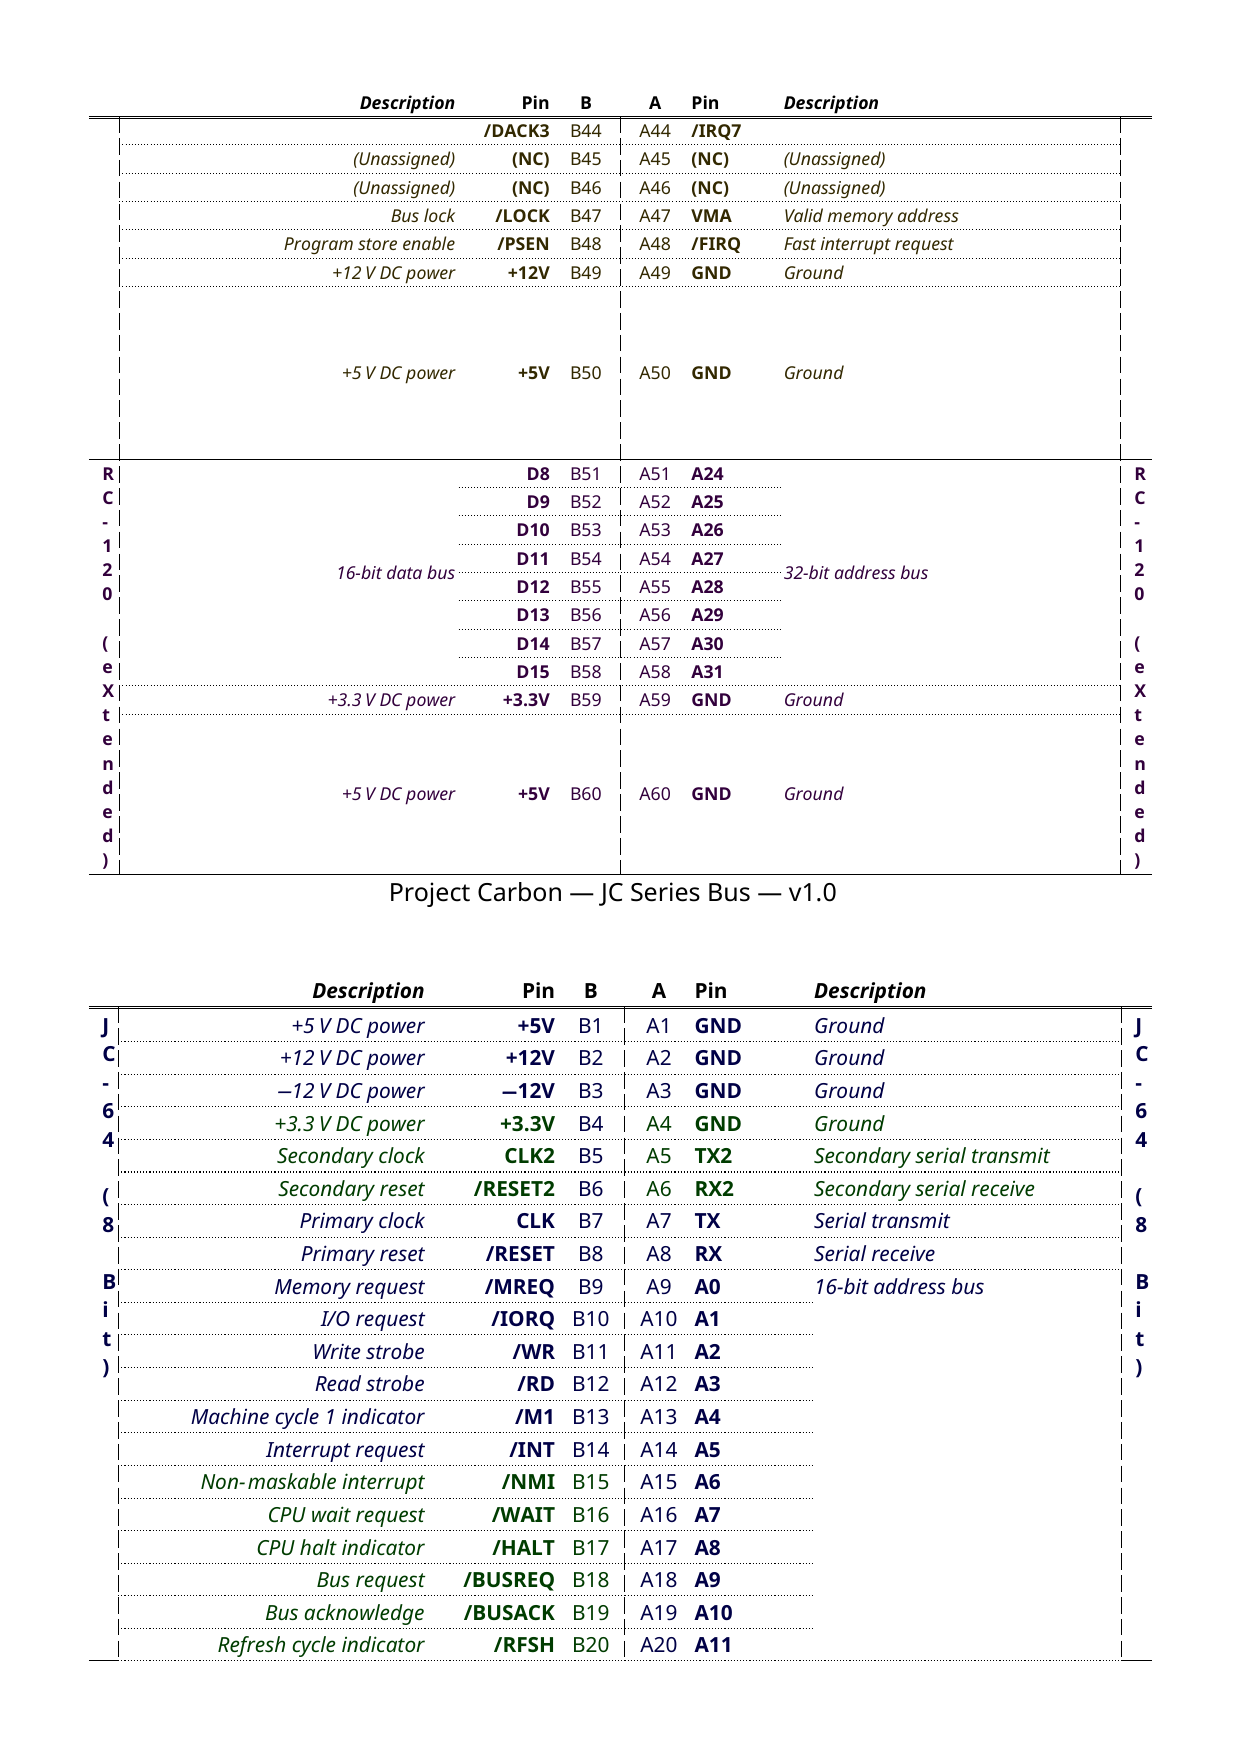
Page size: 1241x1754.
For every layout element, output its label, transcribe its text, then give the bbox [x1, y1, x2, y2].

table_cell A60 [620, 714, 689, 873]
table_cell A26 [690, 515, 782, 543]
table_cell (Unassigned) [120, 173, 458, 201]
table_cell (Unassigned) [120, 144, 458, 173]
table_cell Bus lock [120, 201, 458, 229]
table_cell B12 [556, 1367, 624, 1399]
table_cell Ground [782, 714, 1121, 873]
table_cell /RESET [428, 1237, 556, 1269]
table_cell Ground [782, 286, 1121, 458]
table_cell +3.3V [459, 685, 551, 713]
table_cell Interrupt request [119, 1432, 428, 1465]
table_cell /RFSH [428, 1628, 556, 1660]
table_header B [551, 89, 620, 116]
table_cell GND [693, 1074, 812, 1106]
table_cell GND [693, 1106, 812, 1139]
table_cell B3 [556, 1074, 624, 1106]
table_cell +12 V DC power [120, 258, 458, 286]
table_cell Non‑maskable interrupt [119, 1465, 428, 1497]
table_cell /BUSREQ [428, 1563, 556, 1595]
table_header Description [782, 89, 1121, 116]
table_cell JC-64 (8 Bit) [89, 1009, 119, 1660]
table_cell A5 [625, 1139, 693, 1171]
table_cell A8 [693, 1530, 812, 1563]
table_cell A31 [690, 657, 782, 685]
table_cell A55 [620, 572, 689, 600]
table_cell A24 [690, 460, 782, 487]
table_cell A29 [690, 600, 782, 628]
table_cell Serial receive [812, 1237, 1122, 1269]
table_cell Secondary serial receive [812, 1171, 1122, 1204]
table_cell A50 [620, 286, 689, 458]
table_cell A30 [690, 629, 782, 657]
table_cell Program store enable [120, 229, 458, 258]
table_cell /HALT [428, 1530, 556, 1563]
table_cell A49 [620, 258, 689, 286]
table_cell (NC) [690, 144, 782, 173]
table_cell A45 [620, 144, 689, 173]
table_cell A10 [625, 1302, 693, 1334]
table_cell Machine cycle 1 indicator [119, 1400, 428, 1432]
table_cell /NMI [428, 1465, 556, 1497]
table_cell B19 [556, 1595, 624, 1628]
table_header [89, 975, 119, 1006]
table_cell A1 [625, 1009, 693, 1041]
table_cell 16-bit address bus [812, 1269, 1122, 1660]
table_cell [120, 119, 458, 144]
table_cell A7 [625, 1204, 693, 1237]
table_cell Bus acknowledge [119, 1595, 428, 1628]
table_cell RX2 [693, 1171, 812, 1204]
table_cell GND [690, 258, 782, 286]
table_cell +12 V DC power [119, 1041, 428, 1073]
table_cell (NC) [690, 173, 782, 201]
table_cell A13 [625, 1400, 693, 1432]
table_cell (NC) [459, 144, 551, 173]
table_cell GND [693, 1009, 812, 1041]
table_cell −12 V DC power [119, 1074, 428, 1106]
table_cell A18 [625, 1563, 693, 1595]
table_cell A19 [625, 1595, 693, 1628]
table_cell A48 [620, 229, 689, 258]
table_cell (Unassigned) [782, 144, 1121, 173]
table_cell B53 [551, 515, 620, 543]
table_cell A3 [693, 1367, 812, 1399]
table_cell B48 [551, 229, 620, 258]
table_cell B9 [556, 1269, 624, 1302]
table_cell +12V [459, 258, 551, 286]
table_cell A46 [620, 173, 689, 201]
table_cell A0 [693, 1269, 812, 1302]
table_cell +12V [428, 1041, 556, 1073]
table_header [89, 89, 120, 116]
table_cell D11 [459, 544, 551, 572]
table_cell A14 [625, 1432, 693, 1465]
table_cell A58 [620, 657, 689, 685]
table_header [1122, 975, 1152, 1006]
table_cell /RD [428, 1367, 556, 1399]
table_cell B47 [551, 201, 620, 229]
table_cell VMA [690, 201, 782, 229]
table_cell A28 [690, 572, 782, 600]
table_cell RC-100 (Ultimate) [89, 119, 120, 458]
table_cell /WAIT [428, 1498, 556, 1530]
table_cell B18 [556, 1563, 624, 1595]
table_cell /M1 [428, 1400, 556, 1432]
table_cell B2 [556, 1041, 624, 1073]
table_cell A53 [620, 515, 689, 543]
table_cell A20 [625, 1628, 693, 1660]
table_cell Ground [812, 1106, 1122, 1139]
table_cell D9 [459, 487, 551, 515]
table_cell +5 V DC power [120, 286, 458, 458]
table_cell A7 [693, 1498, 812, 1530]
table_cell A47 [620, 201, 689, 229]
table_cell A9 [693, 1563, 812, 1595]
table_cell B7 [556, 1204, 624, 1237]
table_cell B46 [551, 173, 620, 201]
table_cell −12V [428, 1074, 556, 1106]
table_cell B14 [556, 1432, 624, 1465]
table_cell Secondary reset [119, 1171, 428, 1204]
table_cell B44 [551, 119, 620, 144]
text Project Carbon — JC Series Bus — v1.0 [74, 874, 1152, 908]
table_cell A2 [625, 1041, 693, 1073]
table_header Description [120, 89, 458, 116]
table_cell GND [693, 1041, 812, 1073]
table_cell +5V [428, 1009, 556, 1041]
table_cell /DACK3 [459, 119, 551, 144]
table_cell Ground [782, 685, 1121, 713]
table_cell +5V [459, 714, 551, 873]
table_cell A11 [625, 1334, 693, 1367]
table_cell JC-64 (8 Bit) [1122, 1009, 1152, 1660]
table_cell GND [690, 685, 782, 713]
table_cell (Unassigned) [782, 173, 1121, 201]
table_cell B5 [556, 1139, 624, 1171]
table_cell B55 [551, 572, 620, 600]
table_cell B4 [556, 1106, 624, 1139]
table_cell /INT [428, 1432, 556, 1465]
table_cell I/O request [119, 1302, 428, 1334]
table_cell Ground [782, 258, 1121, 286]
table_cell Fast interrupt request [782, 229, 1121, 258]
table_cell RX [693, 1237, 812, 1269]
table_cell /RESET2 [428, 1171, 556, 1204]
table_cell B11 [556, 1334, 624, 1367]
table_cell +3.3V [428, 1106, 556, 1139]
table_cell /IRQ7 [690, 119, 782, 144]
table_cell RC-120 (eXtended) [1121, 460, 1152, 873]
table_cell A27 [690, 544, 782, 572]
table_cell D10 [459, 515, 551, 543]
table_cell A10 [693, 1595, 812, 1628]
table_cell B59 [551, 685, 620, 713]
table_cell B52 [551, 487, 620, 515]
table_cell CLK2 [428, 1139, 556, 1171]
table_cell D15 [459, 657, 551, 685]
table_cell A2 [693, 1334, 812, 1367]
table_cell A12 [625, 1367, 693, 1399]
table_header [1121, 89, 1152, 116]
table_cell 16-bit data bus [120, 460, 458, 685]
table_cell A4 [625, 1106, 693, 1139]
table_cell B50 [551, 286, 620, 458]
table_header Pin [693, 975, 812, 1006]
table_cell B16 [556, 1498, 624, 1530]
table_header Description [812, 975, 1122, 1006]
table_cell GND [690, 286, 782, 458]
table_cell A6 [625, 1171, 693, 1204]
table_cell Refresh cycle indicator [119, 1628, 428, 1660]
table_cell +5V [459, 286, 551, 458]
table_cell [782, 119, 1121, 144]
table_cell A59 [620, 685, 689, 713]
table_header B [556, 975, 624, 1006]
table_cell RC-100 (Ultimate) [1121, 119, 1152, 458]
table_cell A56 [620, 600, 689, 628]
table_cell TX2 [693, 1139, 812, 1171]
table_cell B45 [551, 144, 620, 173]
table_cell A11 [693, 1628, 812, 1660]
table_cell /BUSACK [428, 1595, 556, 1628]
table_cell A51 [620, 460, 689, 487]
table_cell B17 [556, 1530, 624, 1563]
table_cell Ground [812, 1041, 1122, 1073]
table_cell B13 [556, 1400, 624, 1432]
table_cell /FIRQ [690, 229, 782, 258]
table_cell Secondary clock [119, 1139, 428, 1171]
table_cell B6 [556, 1171, 624, 1204]
table_cell B8 [556, 1237, 624, 1269]
table_cell A5 [693, 1432, 812, 1465]
table_cell B49 [551, 258, 620, 286]
table_cell B54 [551, 544, 620, 572]
table_cell B20 [556, 1628, 624, 1660]
table_cell A54 [620, 544, 689, 572]
table_cell A17 [625, 1530, 693, 1563]
table_cell B10 [556, 1302, 624, 1334]
table_cell Secondary serial transmit [812, 1139, 1122, 1171]
table_cell /MREQ [428, 1269, 556, 1302]
table_header Pin [459, 89, 551, 116]
table_cell B56 [551, 600, 620, 628]
table_cell B57 [551, 629, 620, 657]
table_cell D12 [459, 572, 551, 600]
table_cell +5 V DC power [120, 714, 458, 873]
table_cell D14 [459, 629, 551, 657]
table_cell A25 [690, 487, 782, 515]
table_cell Primary reset [119, 1237, 428, 1269]
table_cell D13 [459, 600, 551, 628]
table_header A [625, 975, 693, 1006]
table_cell A1 [693, 1302, 812, 1334]
table_cell B51 [551, 460, 620, 487]
table_cell Read strobe [119, 1367, 428, 1399]
table_cell Write strobe [119, 1334, 428, 1367]
table_cell B58 [551, 657, 620, 685]
table_cell CLK [428, 1204, 556, 1237]
table_cell CPU wait request [119, 1498, 428, 1530]
table_header Pin [690, 89, 782, 116]
table_header Pin [428, 975, 556, 1006]
table_header Description [119, 975, 428, 1006]
table_cell Memory request [119, 1269, 428, 1302]
table_cell A3 [625, 1074, 693, 1106]
table_cell B60 [551, 714, 620, 873]
table_cell RC-120 (eXtended) [89, 460, 120, 873]
table_header A [620, 89, 689, 116]
table_cell /WR [428, 1334, 556, 1367]
table_cell A15 [625, 1465, 693, 1497]
table_cell CPU halt indicator [119, 1530, 428, 1563]
table_cell GND [690, 714, 782, 873]
table_cell A6 [693, 1465, 812, 1497]
table_cell Ground [812, 1009, 1122, 1041]
table_cell A57 [620, 629, 689, 657]
table_cell (NC) [459, 173, 551, 201]
table_cell B15 [556, 1465, 624, 1497]
table_cell /LOCK [459, 201, 551, 229]
table_cell TX [693, 1204, 812, 1237]
table_cell 32-bit address bus [782, 460, 1121, 685]
table_cell Bus request [119, 1563, 428, 1595]
table_cell A8 [625, 1237, 693, 1269]
table_cell +3.3 V DC power [119, 1106, 428, 1139]
table_cell +5 V DC power [119, 1009, 428, 1041]
table_cell A44 [620, 119, 689, 144]
table_cell /IORQ [428, 1302, 556, 1334]
table_cell A52 [620, 487, 689, 515]
table_cell D8 [459, 460, 551, 487]
table_cell +3.3 V DC power [120, 685, 458, 713]
table_cell A4 [693, 1400, 812, 1432]
table_cell Valid memory address [782, 201, 1121, 229]
table_cell Serial transmit [812, 1204, 1122, 1237]
table_cell A9 [625, 1269, 693, 1302]
table_cell Ground [812, 1074, 1122, 1106]
table_cell /PSEN [459, 229, 551, 258]
table_cell Primary clock [119, 1204, 428, 1237]
table_cell A16 [625, 1498, 693, 1530]
table_cell B1 [556, 1009, 624, 1041]
